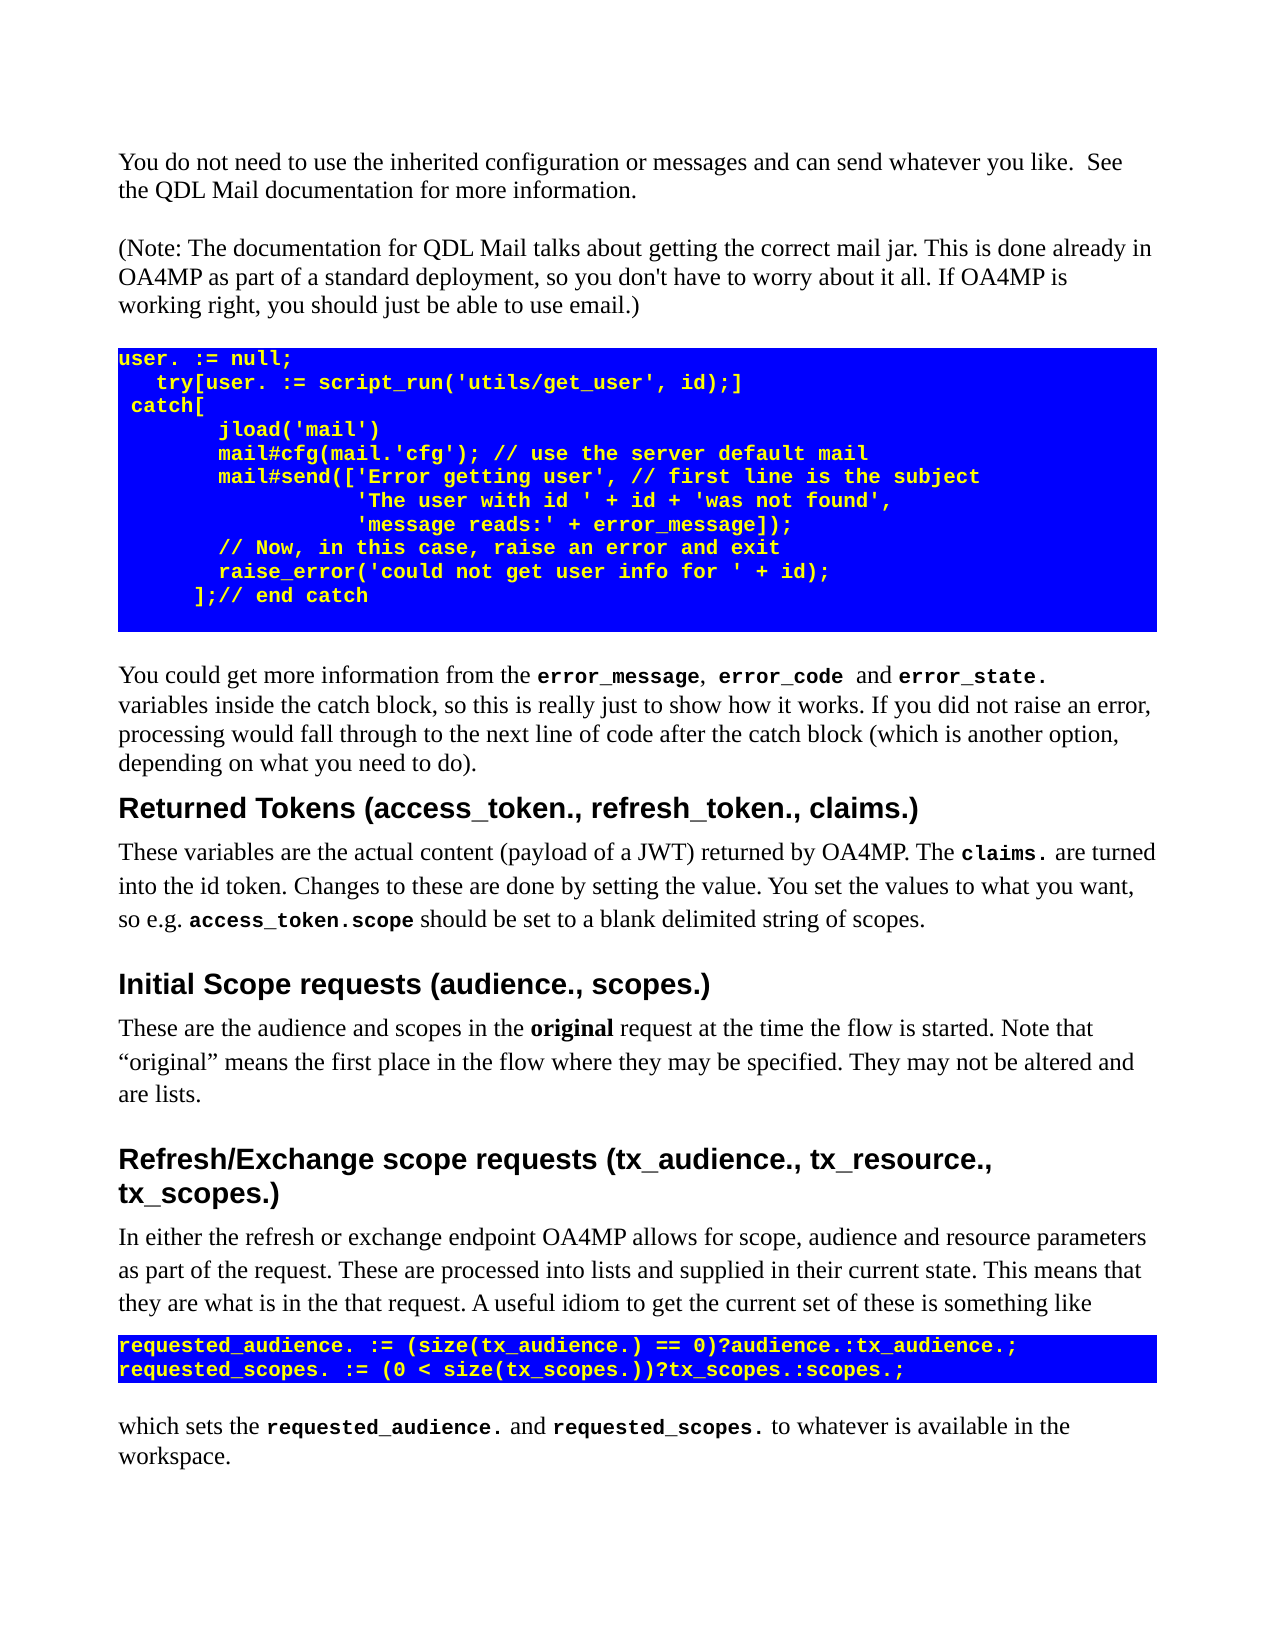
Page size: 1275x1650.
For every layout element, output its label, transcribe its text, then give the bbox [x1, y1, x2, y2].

text mail#cfg(mail.'cfg'); // use the server default mail [118, 443, 1157, 466]
text try[user. := script_run('utils/get_user', id);] [118, 372, 1157, 395]
text ];// end catch [118, 584, 1157, 608]
subtitle Returned Tokens (access_token., refresh_token., claims.) [118, 791, 1157, 825]
text You could get more information from the error_message, error_code and error_state. variables inside the catch block, so this is really just to show how it works. If you did not raise an error, processing would fall through to the next line of code after the catch block (which is another option, depending on what you need to do). [118, 661, 1157, 776]
subtitle Refresh/Exchange scope requests (tx_audience., tx_resource., tx_scopes.) [118, 1142, 1157, 1209]
text catch[ [118, 395, 1157, 419]
text mail#send(['Error getting user', // first line is the subject [118, 466, 1157, 490]
text These are the audience and scopes in the original request at the time the flow is started. Note that “original” means the first place in the flow where they may be specified. They may not be altered and are lists. [118, 1013, 1157, 1108]
text requested_scopes. := (0 < size(tx_scopes.))?tx_scopes.:scopes.; [118, 1359, 1157, 1383]
text 'message reads:' + error_message]); [118, 514, 1157, 537]
text (Note: The documentation for QDL Mail talks about getting the correct mail jar. This is done already in OA4MP as part of a standard deployment, so you don't have to worry about it all. If OA4MP is working right, you should just be able to use email.) [118, 233, 1157, 319]
text 'The user with id ' + id + 'was not found', [118, 490, 1157, 514]
subtitle Initial Scope requests (audience., scopes.) [118, 967, 1157, 1001]
text You do not need to use the inherited configuration or messages and can send whatever you like. See the QDL Mail documentation for more information. [118, 147, 1157, 204]
text jload('mail') [118, 419, 1157, 443]
text which sets the requested_audience. and requested_scopes. to whatever is available in the workspace. [118, 1411, 1157, 1470]
text requested_audience. := (size(tx_audience.) == 0)?audience.:tx_audience.; [118, 1335, 1157, 1359]
text // Now, in this case, raise an error and exit [118, 537, 1157, 561]
text raise_error('could not get user info for ' + id); [118, 561, 1157, 584]
text In either the refresh or exchange endpoint OA4MP allows for scope, audience and resource parameters as part of the request. These are processed into lists and supplied in their current state. This means that they are what is in the that request. A useful idiom to get the current set of these is something like [118, 1222, 1157, 1317]
text user. := null; [118, 348, 1157, 372]
text These variables are the actual content (payload of a JWT) returned by OA4MP. The claims. are turned into the id token. Changes to these are done by setting the value. You set the values to what you want, so e.g. access_token.scope should be set to a blank delimited string of scopes. [118, 837, 1157, 934]
